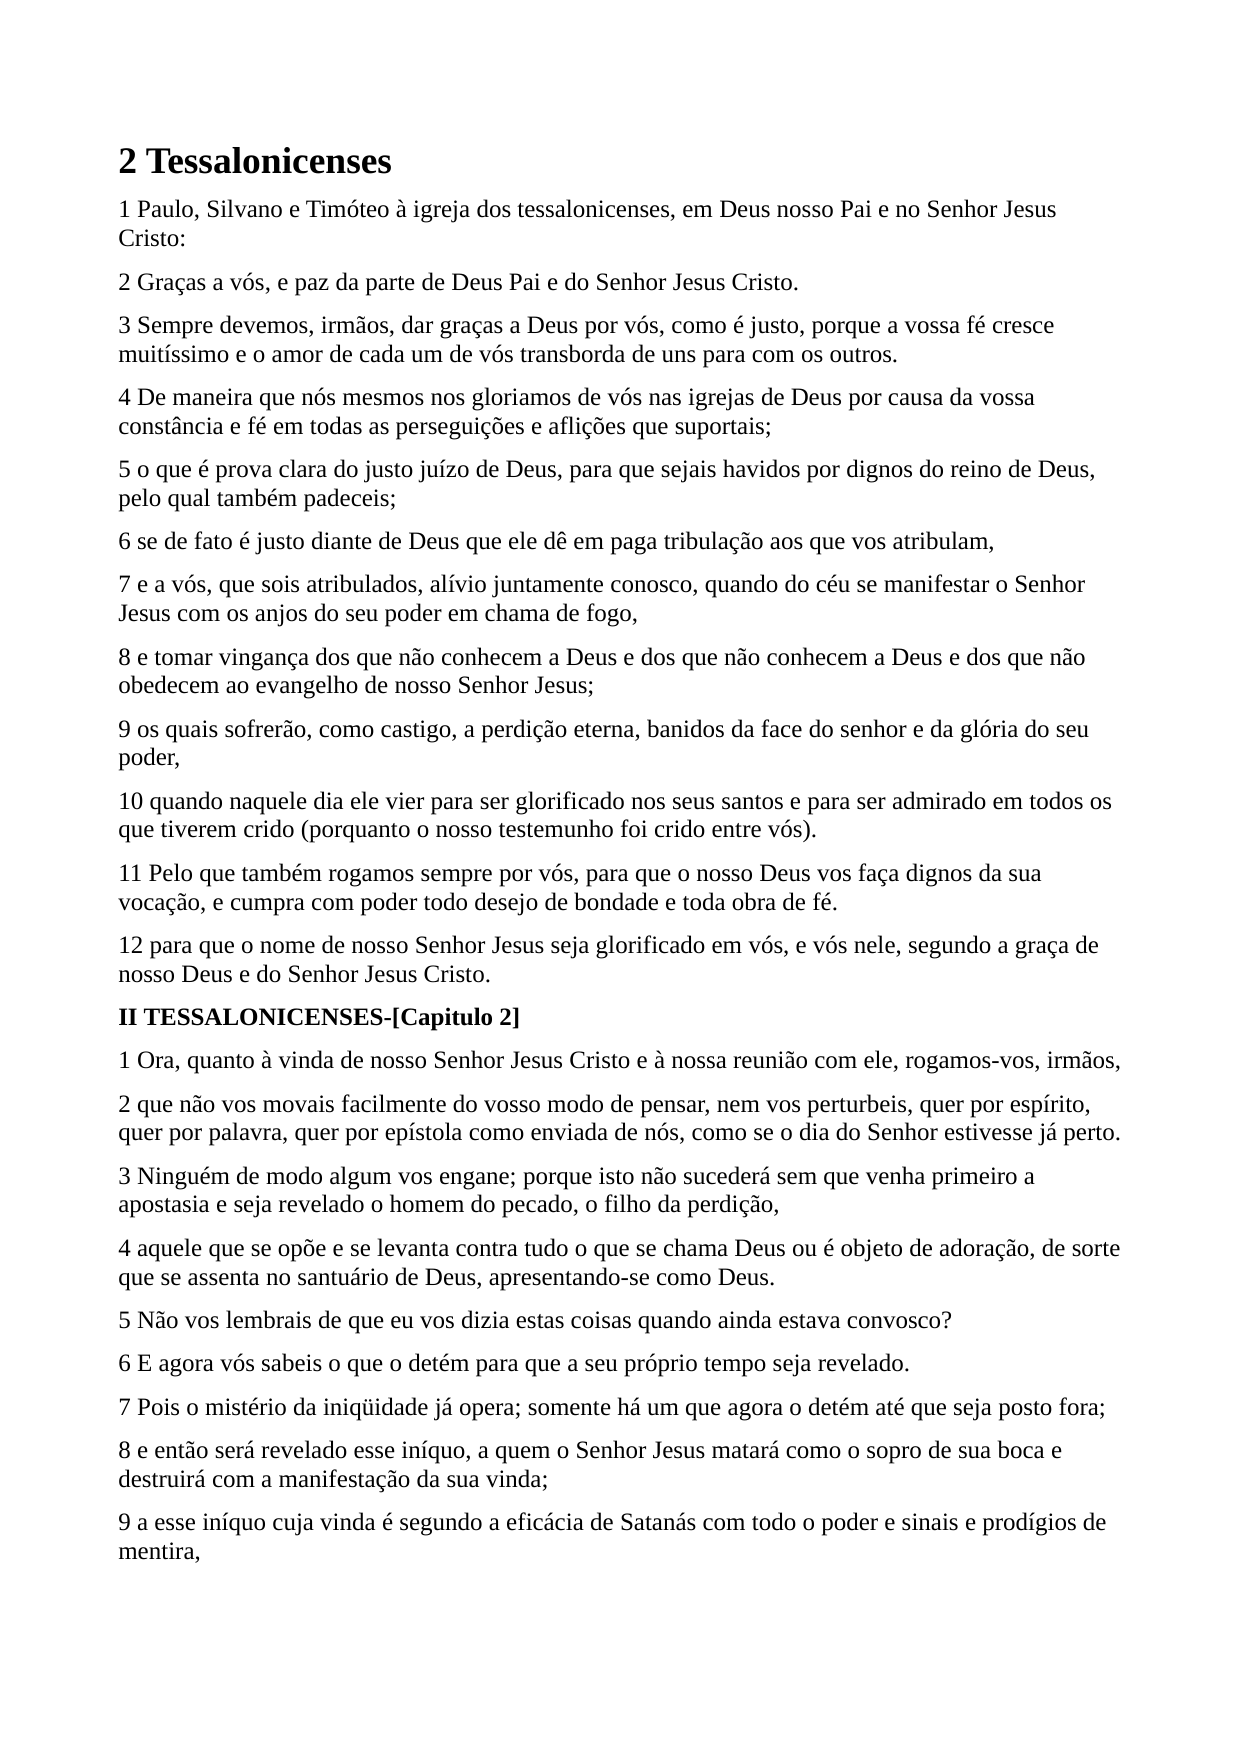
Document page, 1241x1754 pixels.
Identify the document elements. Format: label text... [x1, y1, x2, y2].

text 11 Pelo que também rogamos sempre por vós, para que o nosso Deus vos faça dignos da sua vocação, e cumpra com poder todo desejo de bondade e toda obra de fé. [118, 858, 1122, 915]
text 9 a esse iníquo cuja vinda é segundo a eficácia de Satanás com todo o poder e sinais e prodígios de mentira, [118, 1507, 1122, 1564]
text 8 e então será revelado esse iníquo, a quem o Senhor Jesus matará como o sopro de sua boca e destruirá com a manifestação da sua vinda; [118, 1435, 1122, 1492]
text II TESSALONICENSES-[Capitulo 2] [118, 1002, 1122, 1031]
text 8 e tomar vingança dos que não conhecem a Deus e dos que não conhecem a Deus e dos que não obedecem ao evangelho de nosso Senhor Jesus; [118, 642, 1122, 699]
text 6 se de fato é justo diante de Deus que ele dê em paga tribulação aos que vos atribulam, [118, 526, 1122, 555]
text 1 Ora, quanto à vinda de nosso Senhor Jesus Cristo e à nossa reunião com ele, rogamos-vos, irmãos, [118, 1045, 1122, 1074]
text 4 De maneira que nós mesmos nos gloriamos de vós nas igrejas de Deus por causa da vossa constância e fé em todas as perseguições e aflições que suportais; [118, 382, 1122, 439]
text 12 para que o nome de nosso Senhor Jesus seja glorificado em vós, e vós nele, segundo a graça de nosso Deus e do Senhor Jesus Cristo. [118, 930, 1122, 987]
text 5 Não vos lembrais de que eu vos dizia estas coisas quando ainda estava convosco? [118, 1305, 1122, 1334]
text 7 e a vós, que sois atribulados, alívio juntamente conosco, quando do céu se manifestar o Senhor Jesus com os anjos do seu poder em chama de fogo, [118, 569, 1122, 627]
text 7 Pois o mistério da iniqüidade já opera; somente há um que agora o detém até que seja posto fora; [118, 1392, 1122, 1420]
subtitle 2 Tessalonicenses [118, 139, 1122, 182]
text 9 os quais sofrerão, como castigo, a perdição eterna, banidos da face do senhor e da glória do seu poder, [118, 714, 1122, 771]
text 2 que não vos movais facilmente do vosso modo de pensar, nem vos perturbeis, quer por espírito, quer por palavra, quer por epístola como enviada de nós, como se o dia do Senhor estivesse já perto. [118, 1089, 1122, 1146]
text 3 Ninguém de modo algum vos engane; porque isto não sucederá sem que venha primeiro a apostasia e seja revelado o homem do pecado, o filho da perdição, [118, 1161, 1122, 1218]
text 6 E agora vós sabeis o que o detém para que a seu próprio tempo seja revelado. [118, 1348, 1122, 1377]
text 4 aquele que se opõe e se levanta contra tudo o que se chama Deus ou é objeto de adoração, de sorte que se assenta no santuário de Deus, apresentando-se como Deus. [118, 1233, 1122, 1290]
text 5 o que é prova clara do justo juízo de Deus, para que sejais havidos por dignos do reino de Deus, pelo qual também padeceis; [118, 454, 1122, 512]
text 10 quando naquele dia ele vier para ser glorificado nos seus santos e para ser admirado em todos os que tiverem crido (porquanto o nosso testemunho foi crido entre vós). [118, 786, 1122, 843]
text 1 Paulo, Silvano e Timóteo à igreja dos tessalonicenses, em Deus nosso Pai e no Senhor Jesus Cristo: [118, 194, 1122, 252]
text 2 Graças a vós, e paz da parte de Deus Pai e do Senhor Jesus Cristo. [118, 267, 1122, 295]
text 3 Sempre devemos, irmãos, dar graças a Deus por vós, como é justo, porque a vossa fé cresce muitíssimo e o amor de cada um de vós transborda de uns para com os outros. [118, 310, 1122, 367]
